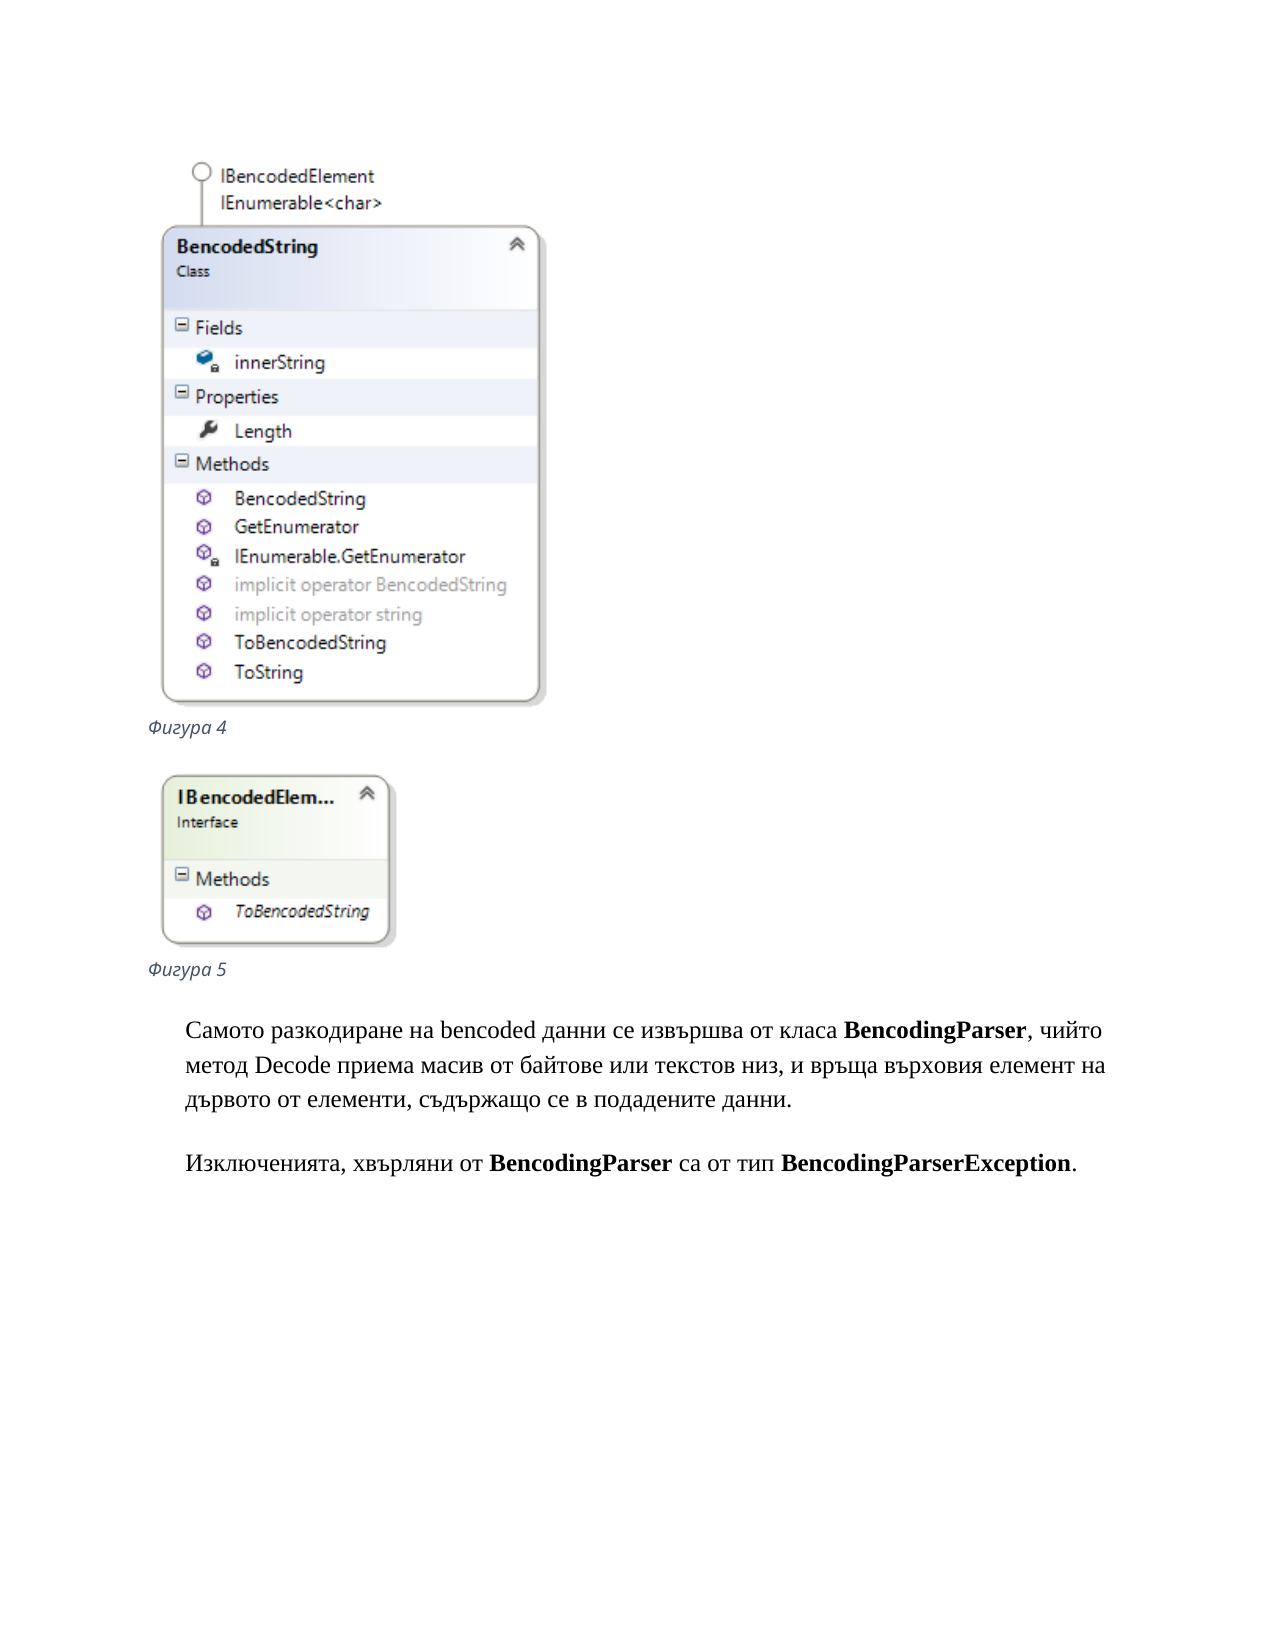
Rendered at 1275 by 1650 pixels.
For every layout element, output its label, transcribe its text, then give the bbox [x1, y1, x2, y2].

text Фигура 5 [148, 956, 1127, 982]
text Самото разкодиране на bencoded данни се извършва от класа BencodingParser, чийто метод Decode приема масив от байтове или текстов низ, и връща върховия елемент на дървото от елементи, съдържащо се в подадените данни. [185, 1015, 1127, 1113]
text Фигура 4 [148, 715, 1127, 740]
text Изключенията, хвърляни от BencodingParser са от тип BencodingParserException. [185, 1148, 1127, 1177]
